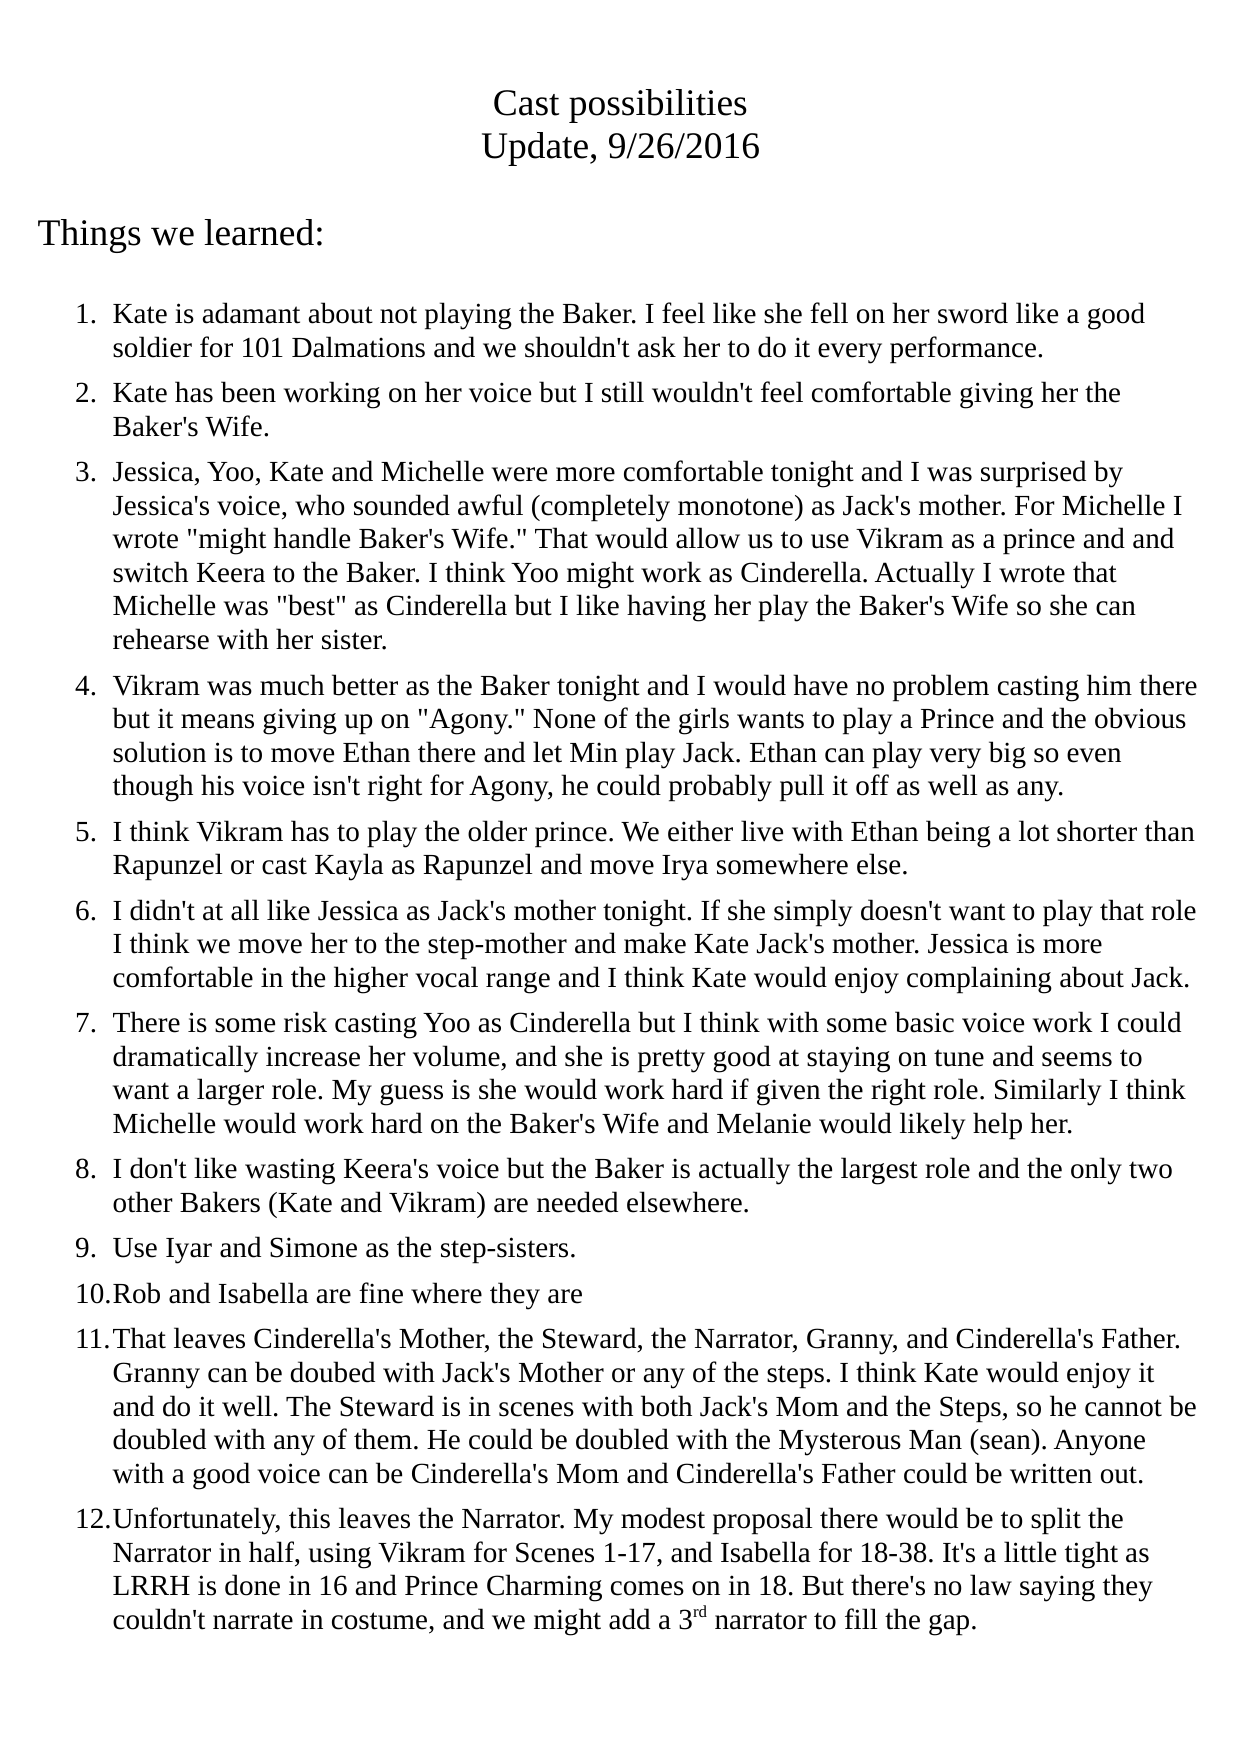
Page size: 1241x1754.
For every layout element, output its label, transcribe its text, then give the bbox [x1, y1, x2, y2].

text Things we learned: [37, 210, 1203, 253]
list I didn't at all like Jessica as Jack's mother tonight. If she simply doesn't want to play that role I think we move her to the step-mother and make Kate Jack's mother. Jessica is more comfortable in the higher vocal range and I think Kate would enjoy complaining about Jack. [75, 893, 1203, 993]
list Jessica, Yoo, Kate and Michelle were more comfortable tonight and I was surprised by Jessica's voice, who sounded awful (completely monotone) as Jack's mother. For Michelle I wrote "might handle Baker's Wife." That would allow us to use Vikram as a prince and and switch Keera to the Baker. I think Yoo might work as Cinderella. Actually I wrote that Michelle was "best" as Cinderella but I like having her play the Baker's Wife so she can rehearse with her sister. [75, 454, 1203, 656]
list Kate is adamant about not playing the Baker. I feel like she fell on her sword like a good soldier for 101 Dalmations and we shouldn't ask her to do it every performance. [75, 296, 1203, 363]
text Update, 9/26/2016 [37, 124, 1203, 167]
list There is some risk casting Yoo as Cinderella but I think with some basic voice work I could dramatically increase her volume, and she is pretty good at staying on tune and seems to want a larger role. My guess is she would work hard if given the right role. Similarly I think Michelle would work hard on the Baker's Wife and Melanie would likely help her. [75, 1005, 1203, 1139]
list Unfortunately, this leaves the Narrator. My modest proposal there would be to split the Narrator in half, using Vikram for Scenes 1-17, and Isabella for 18-38. It's a little tight as LRRH is done in 16 and Prince Charming comes on in 18. But there's no law saying they couldn't narrate in costume, and we might add a 3rd narrator to fill the gap. [75, 1501, 1203, 1636]
list I think Vikram has to play the older prince. We either live with Ethan being a lot shorter than Rapunzel or cast Kayla as Rapunzel and move Irya somewhere else. [75, 814, 1203, 881]
list Rob and Isabella are fine where they are [75, 1276, 1203, 1310]
text Cast possibilities [37, 81, 1203, 124]
list Kate has been working on her voice but I still wouldn't feel comfortable giving her the Baker's Wife. [75, 375, 1203, 442]
list That leaves Cinderella's Mother, the Steward, the Narrator, Granny, and Cinderella's Father. Granny can be doubed with Jack's Mother or any of the steps. I think Kate would enjoy it and do it well. The Steward is in scenes with both Jack's Mom and the Steps, so he cannot be doubled with any of them. He could be doubled with the Mysterous Man (sean). Anyone with a good voice can be Cinderella's Mom and Cinderella's Father could be written out. [75, 1322, 1203, 1489]
list Use Iyar and Simone as the step-sisters. [75, 1231, 1203, 1264]
list Vikram was much better as the Baker tonight and I would have no problem casting him there but it means giving up on "Agony." None of the girls wants to play a Prince and the obvious solution is to move Ethan there and let Min play Jack. Ethan can play very big so even though his voice isn't right for Agony, he could probably pull it off as well as any. [75, 668, 1203, 802]
list I don't like wasting Keera's voice but the Baker is actually the largest role and the only two other Bakers (Kate and Vikram) are needed elsewhere. [75, 1152, 1203, 1219]
